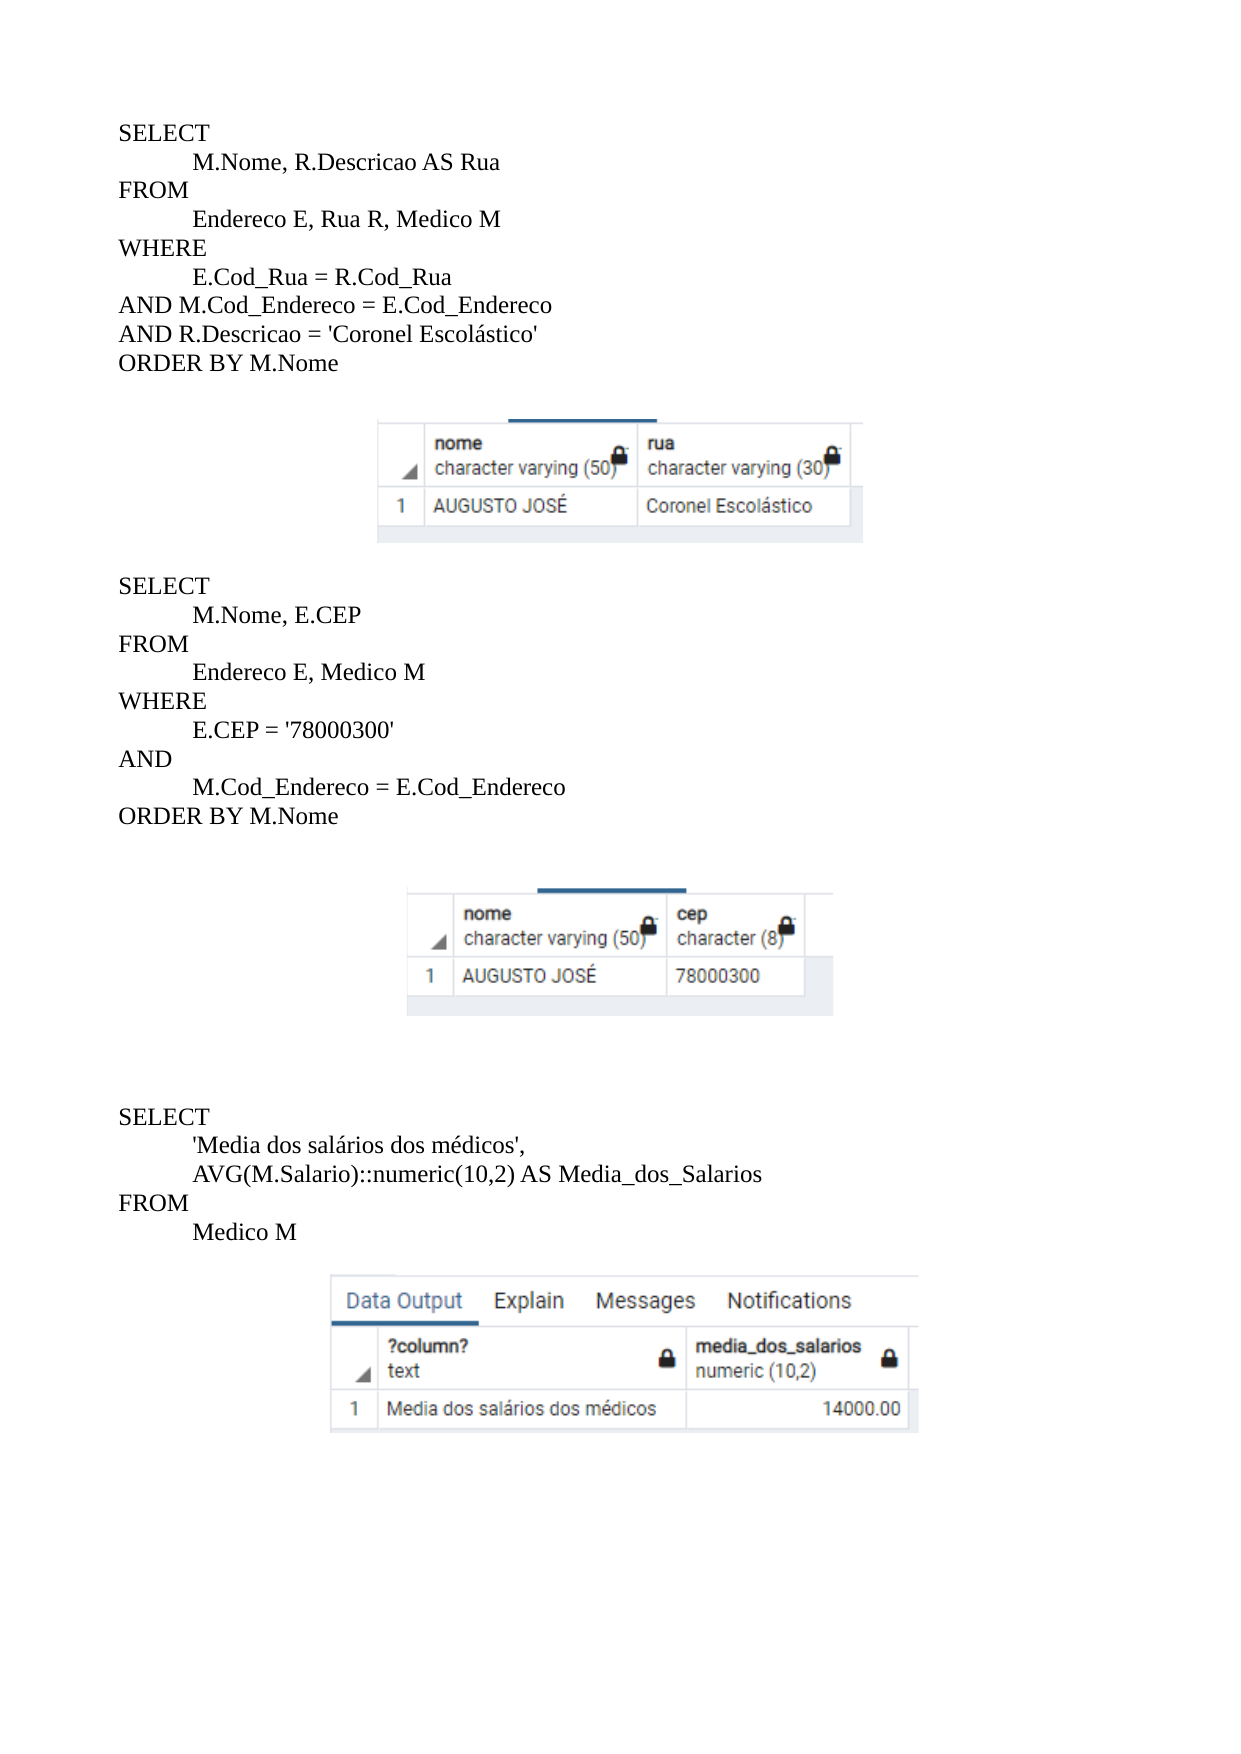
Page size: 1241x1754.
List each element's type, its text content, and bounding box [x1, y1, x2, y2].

text E.Cod_Rua = R.Cod_Rua [118, 262, 1122, 291]
picture [321, 1274, 919, 1433]
text WHERE [118, 233, 1122, 262]
text AND [118, 744, 1122, 772]
text AVG(M.Salario)::numeric(10,2) AS Media_dos_Salarios [118, 1159, 1122, 1188]
text FROM [118, 629, 1122, 657]
text Endereco E, Medico M [118, 657, 1122, 686]
text M.Cod_Endereco = E.Cod_Endereco [118, 772, 1122, 801]
text E.CEP = '78000300' [118, 715, 1122, 744]
text M.Nome, E.CEP [118, 600, 1122, 629]
text WHERE [118, 686, 1122, 715]
text AND R.Descricao = 'Coronel Escolástico' [118, 319, 1122, 348]
text ORDER BY M.Nome [118, 801, 1122, 830]
text Medico M [118, 1217, 1122, 1246]
text Endereco E, Rua R, Medico M [118, 204, 1122, 233]
text FROM [118, 176, 1122, 204]
picture [406, 887, 834, 1016]
text M.Nome, R.Descricao AS Rua [118, 147, 1122, 176]
text SELECT [118, 118, 1122, 147]
text AND M.Cod_Endereco = E.Cod_Endereco [118, 291, 1122, 319]
text ORDER BY M.Nome [118, 348, 1122, 377]
text FROM [118, 1188, 1122, 1217]
text SELECT [118, 1102, 1122, 1131]
text 'Media dos salários dos médicos', [118, 1131, 1122, 1159]
picture [377, 419, 864, 543]
text SELECT [118, 571, 1122, 600]
